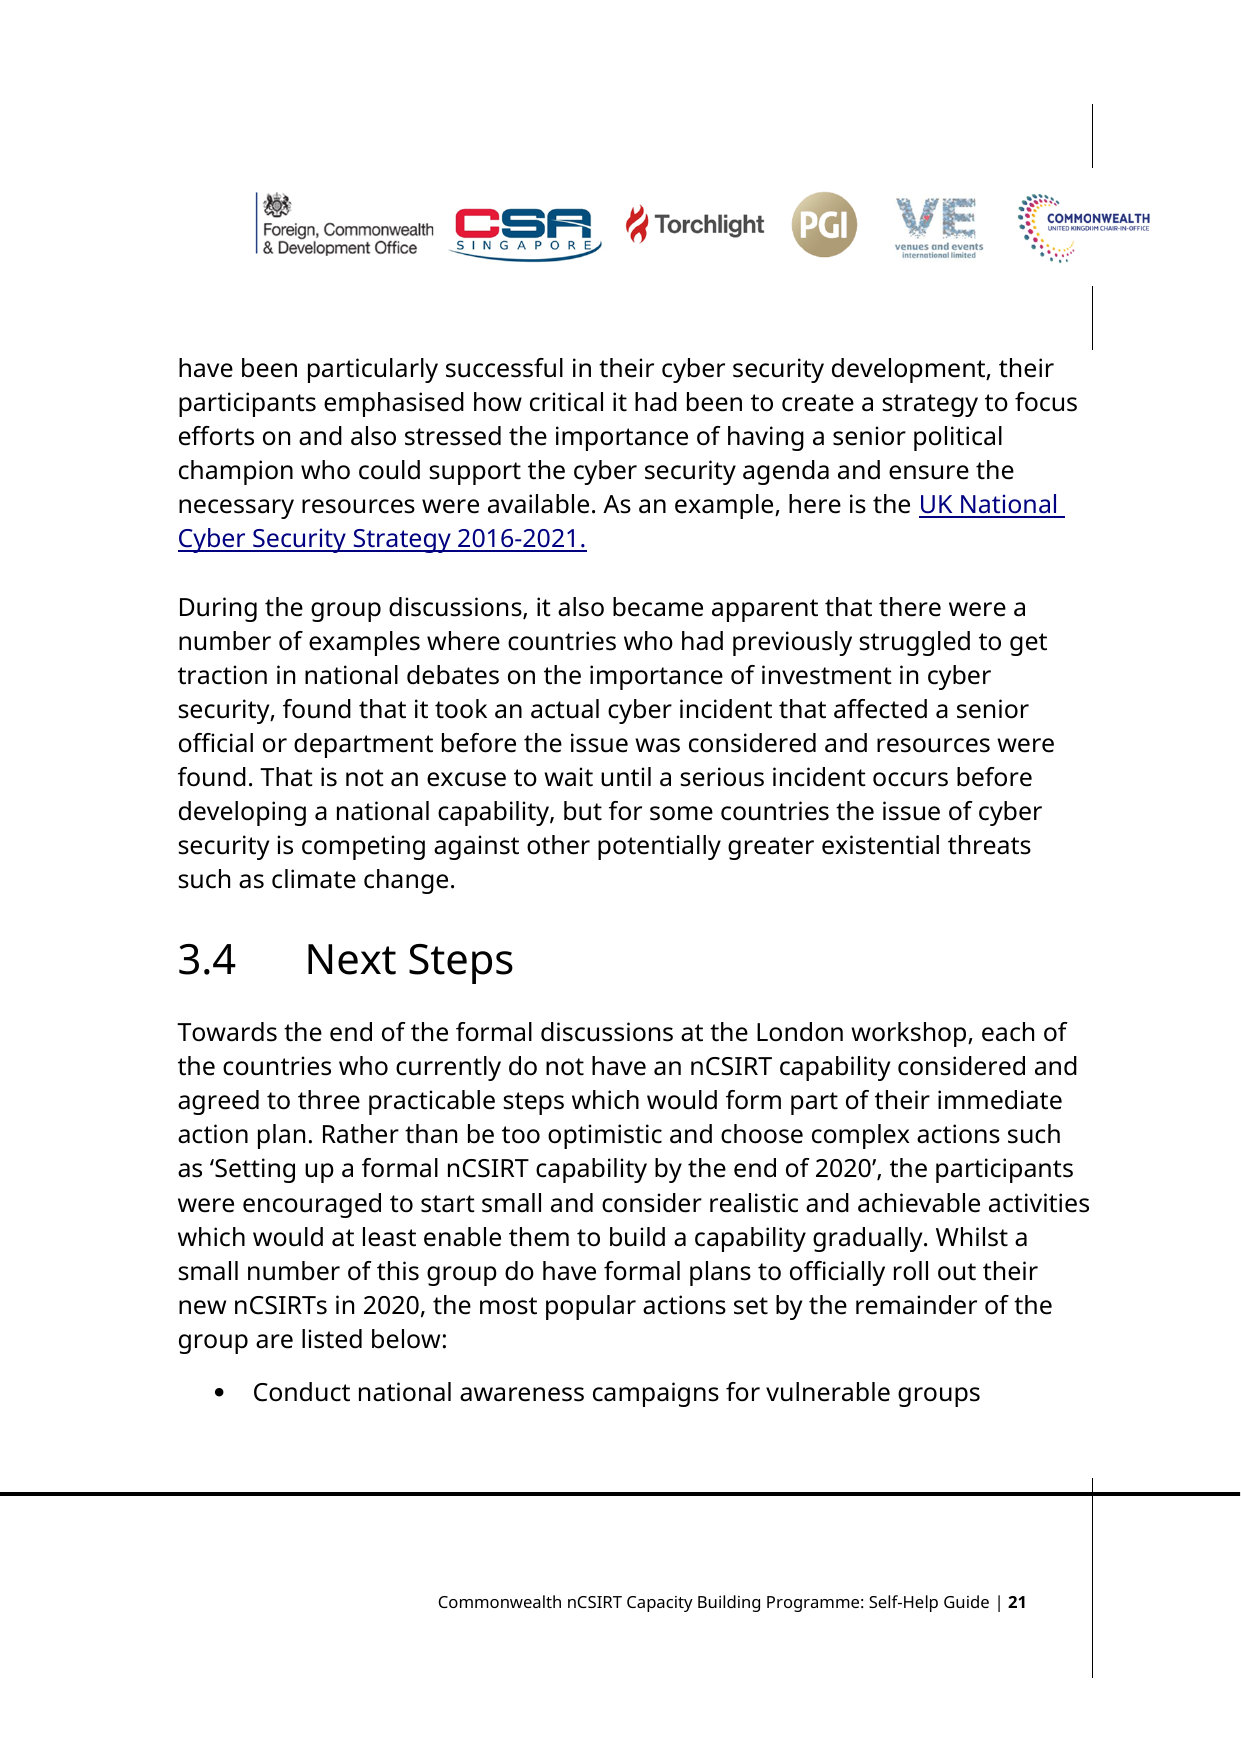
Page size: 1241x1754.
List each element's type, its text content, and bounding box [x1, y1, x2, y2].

text have been particularly successful in their cyber security development, their participants emphasised how critical it had been to create a strategy to focus efforts on and also stressed the importance of having a senior political champion who could support the cyber security agenda and ensure the necessary resources were available. As an example, here is the UK National Cyber Security Strategy 2016-2021. [177, 351, 1092, 555]
text Towards the end of the formal discussions at the London workshop, each of the countries who currently do not have an nCSIRT capability considered and agreed to three practicable steps which would form part of their immediate action plan. Rather than be too optimistic and choose complex actions such as ‘Setting up a formal nCSIRT capability by the end of 2020’, the participants were encouraged to start small and consider realistic and achievable activities which would at least enable them to build a capability gradually. Whilst a small number of this group do have formal plans to officially roll out their new nCSIRTs in 2020, the most popular actions set by the remainder of the group are listed below: [177, 1015, 1092, 1356]
text During the group discussions, it also became apparent that there were a number of examples where countries who had previously struggled to get traction in national debates on the importance of investment in cyber security, found that it took an actual cyber incident that affected a senior official or department before the issue was considered and resources were found. That is not an excuse to wait until a serious incident occurs before developing a national capability, but for some countries the issue of cyber security is competing against other potentially greater existential threats such as climate change. [177, 589, 1092, 896]
subtitle Next Steps [177, 930, 1092, 987]
list Conduct national awareness campaigns for vulnerable groups [215, 1374, 1092, 1408]
